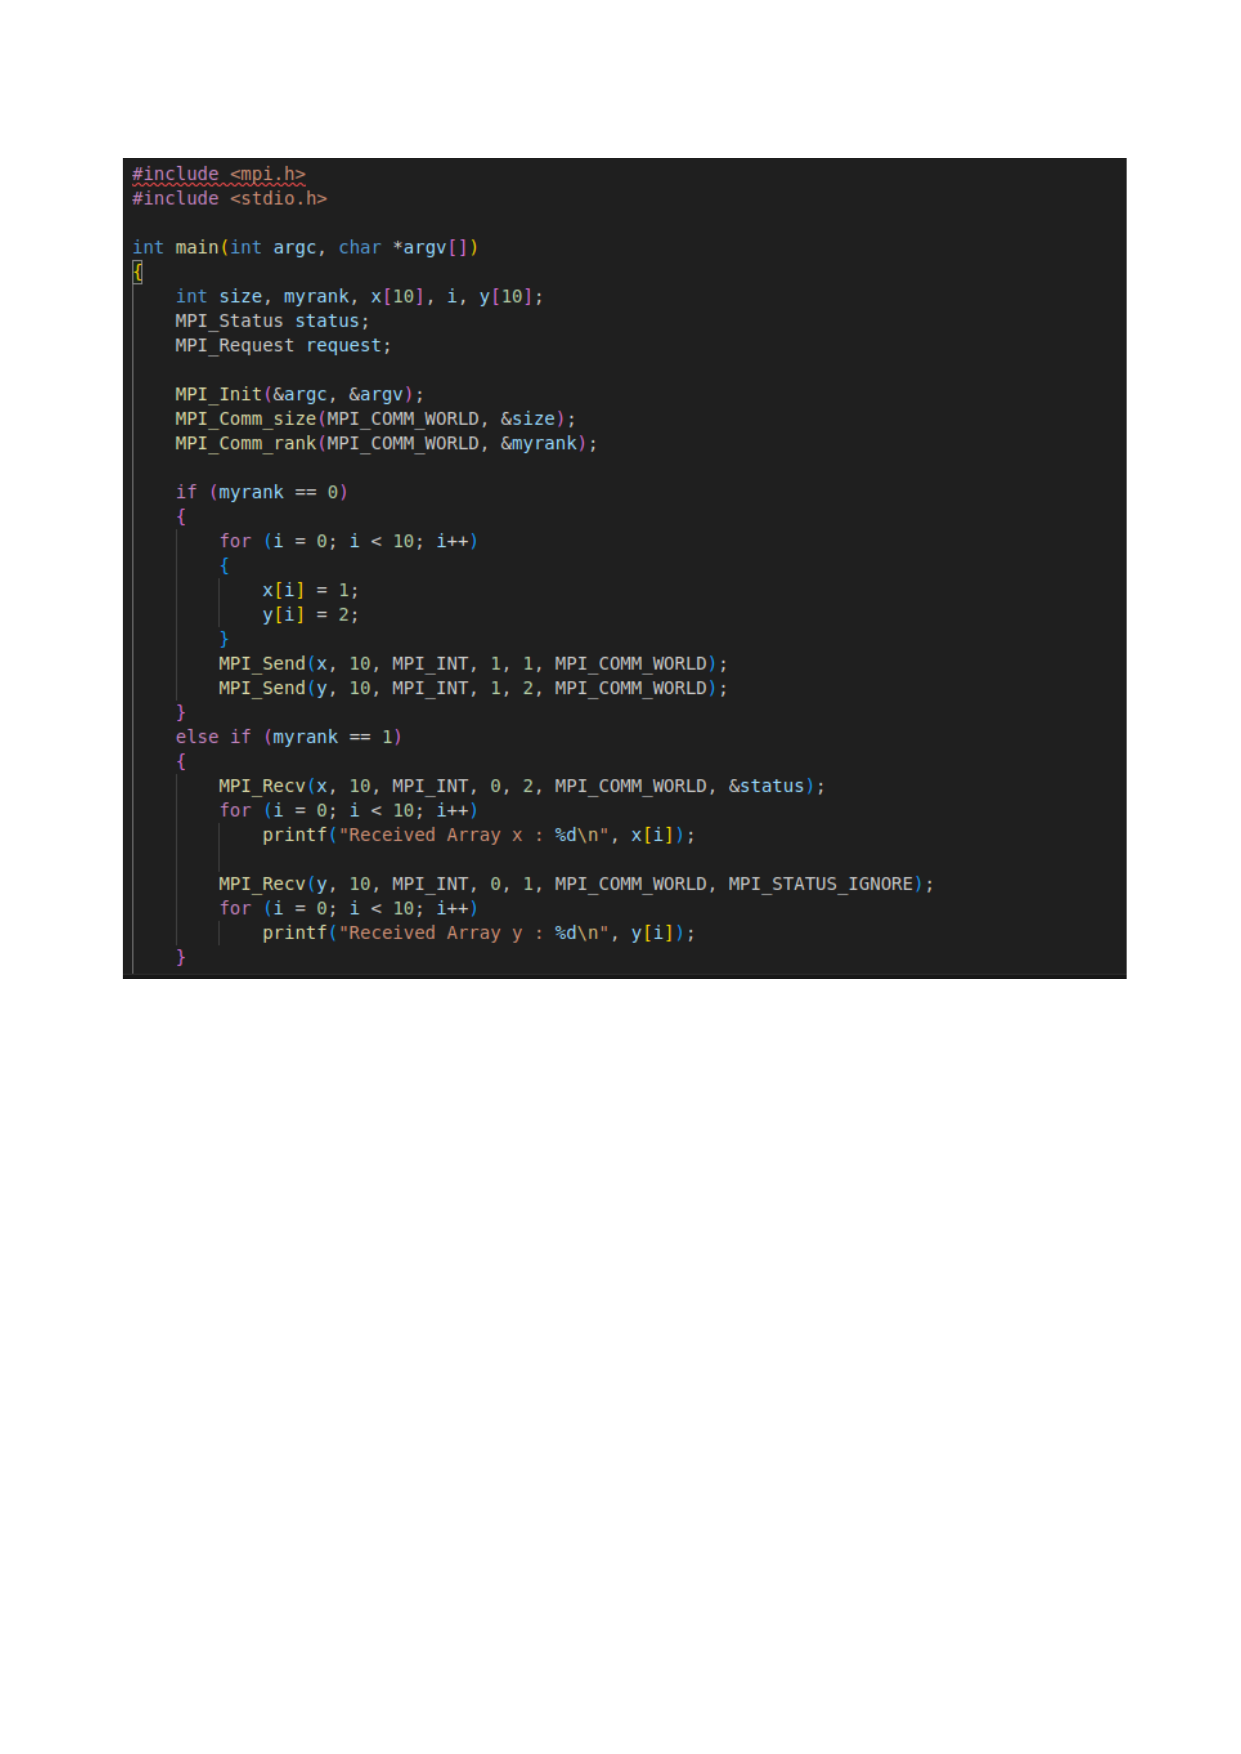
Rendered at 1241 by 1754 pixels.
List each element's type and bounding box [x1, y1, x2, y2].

picture [122, 158, 1127, 979]
